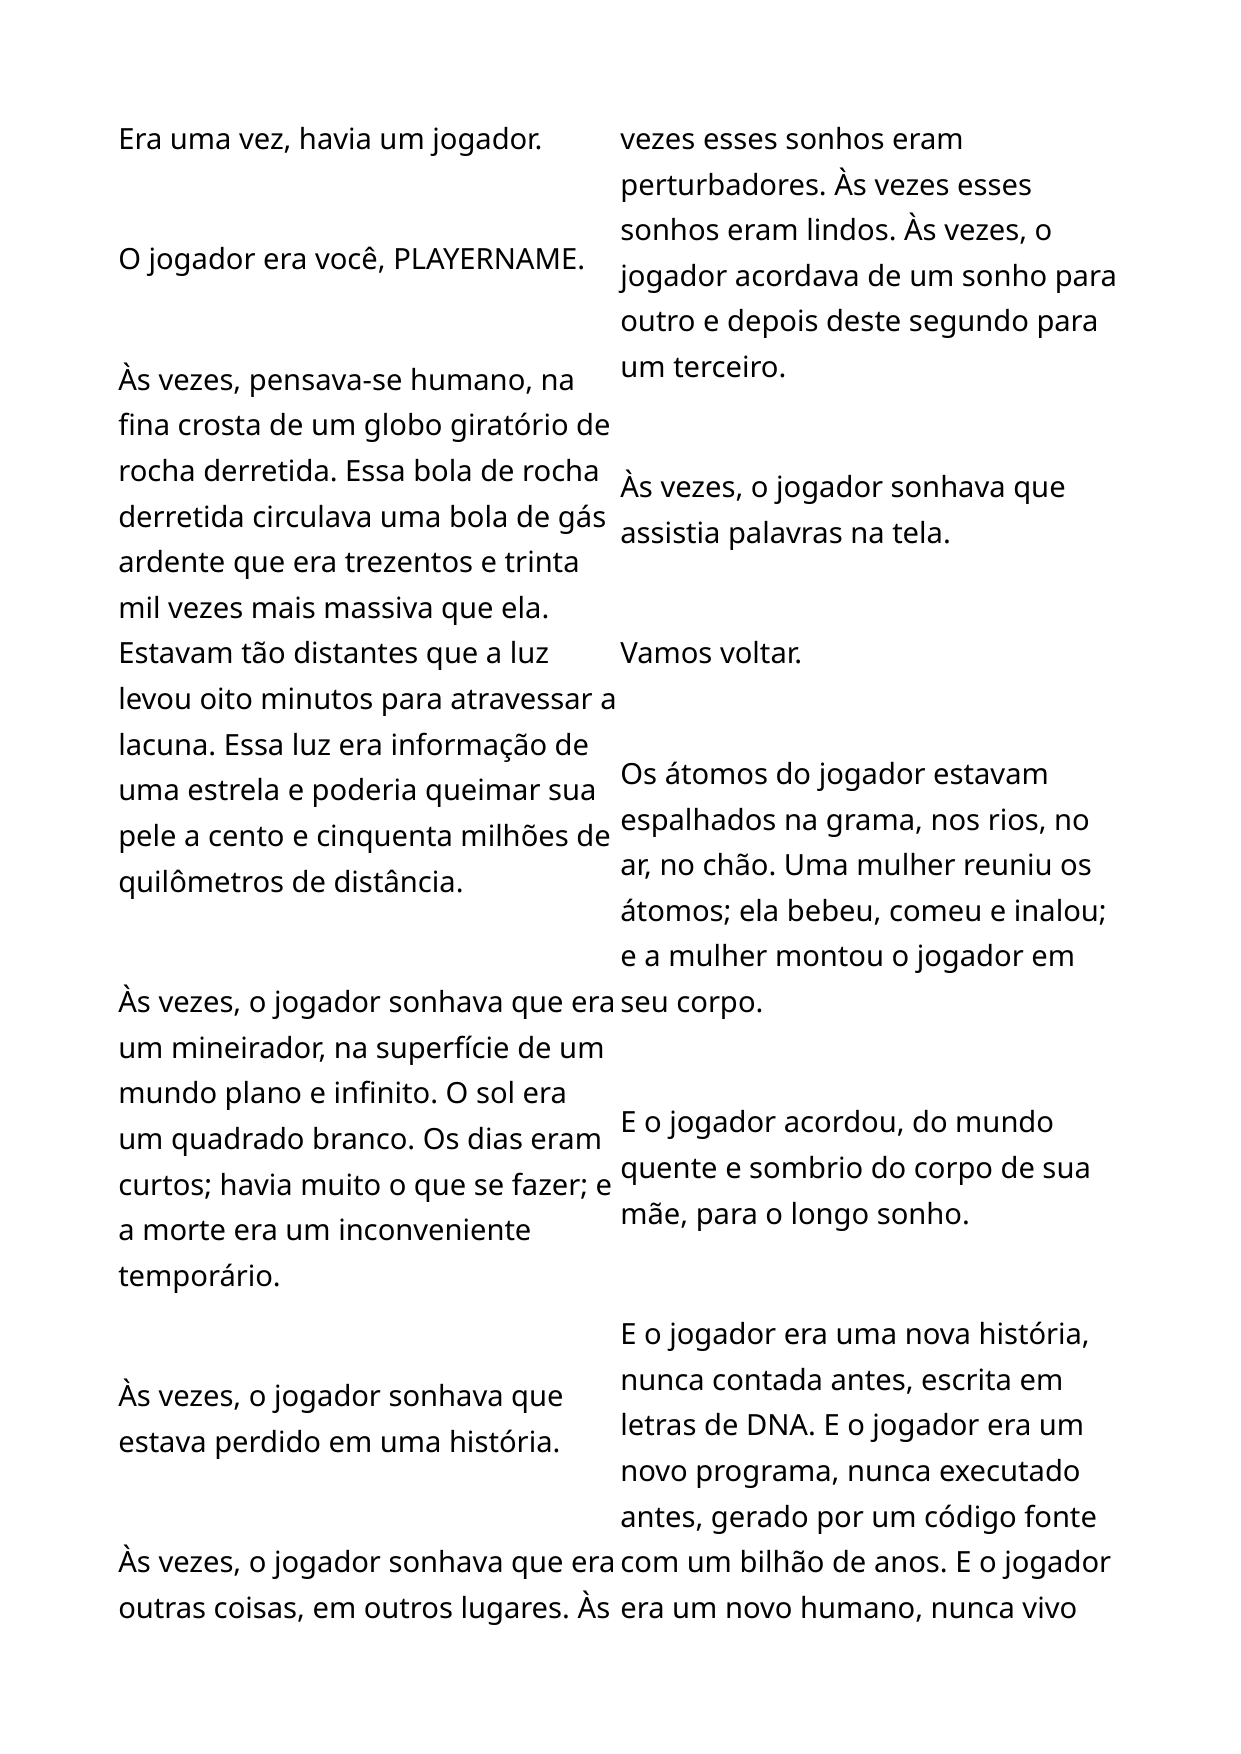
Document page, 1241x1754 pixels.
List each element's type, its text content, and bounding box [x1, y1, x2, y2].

text O jogador era você, PLAYERNAME. [118, 238, 620, 278]
text Às vezes, o jogador sonhava que era um mineirador, na superfície de um mundo plano e infinito. O sol era um quadrado branco. Os dias eram curtos; havia muito o que se fazer; e a morte era um inconveniente temporário. [118, 981, 620, 1295]
text Às vezes, pensava-se humano, na fina crosta de um globo giratório de rocha derretida. Essa bola de rocha derretida circulava uma bola de gás ardente que era trezentos e trinta mil vezes mais massiva que ela. Estavam tão distantes que a luz levou oito minutos para atravessar a lacuna. Essa luz era informação de uma estrela e poderia queimar sua pele a cento e cinquenta milhões de quilômetros de distância. [118, 359, 620, 901]
text Era uma vez, havia um jogador. [118, 118, 620, 158]
text Às vezes, o jogador sonhava que estava perdido em uma história. [118, 1375, 620, 1461]
text Às vezes, o jogador sonhava que era outras coisas, em outros lugares. Às [118, 1541, 620, 1627]
text E o jogador acordou, do mundo quente e sombrio do corpo de sua mãe, para o longo sonho. [620, 1102, 1122, 1233]
text Vamos voltar. [620, 633, 1122, 672]
text Os átomos do jogador estavam espalhados na grama, nos rios, no ar, no chão. Uma mulher reuniu os átomos; ela bebeu, comeu e inalou; e a mulher montou o jogador em seu corpo. [620, 753, 1122, 1021]
text E o jogador era uma nova história, nunca contada antes, escrita em letras de DNA. E o jogador era um novo programa, nunca executado antes, gerado por um código fonte com um bilhão de anos. E o jogador era um novo humano, nunca vivo [620, 1313, 1122, 1627]
text Às vezes, o jogador sonhava que assistia palavras na tela. [620, 467, 1122, 552]
text vezes esses sonhos eram perturbadores. Às vezes esses sonhos eram lindos. Às vezes, o jogador acordava de um sonho para outro e depois deste segundo para um terceiro. [620, 118, 1122, 386]
